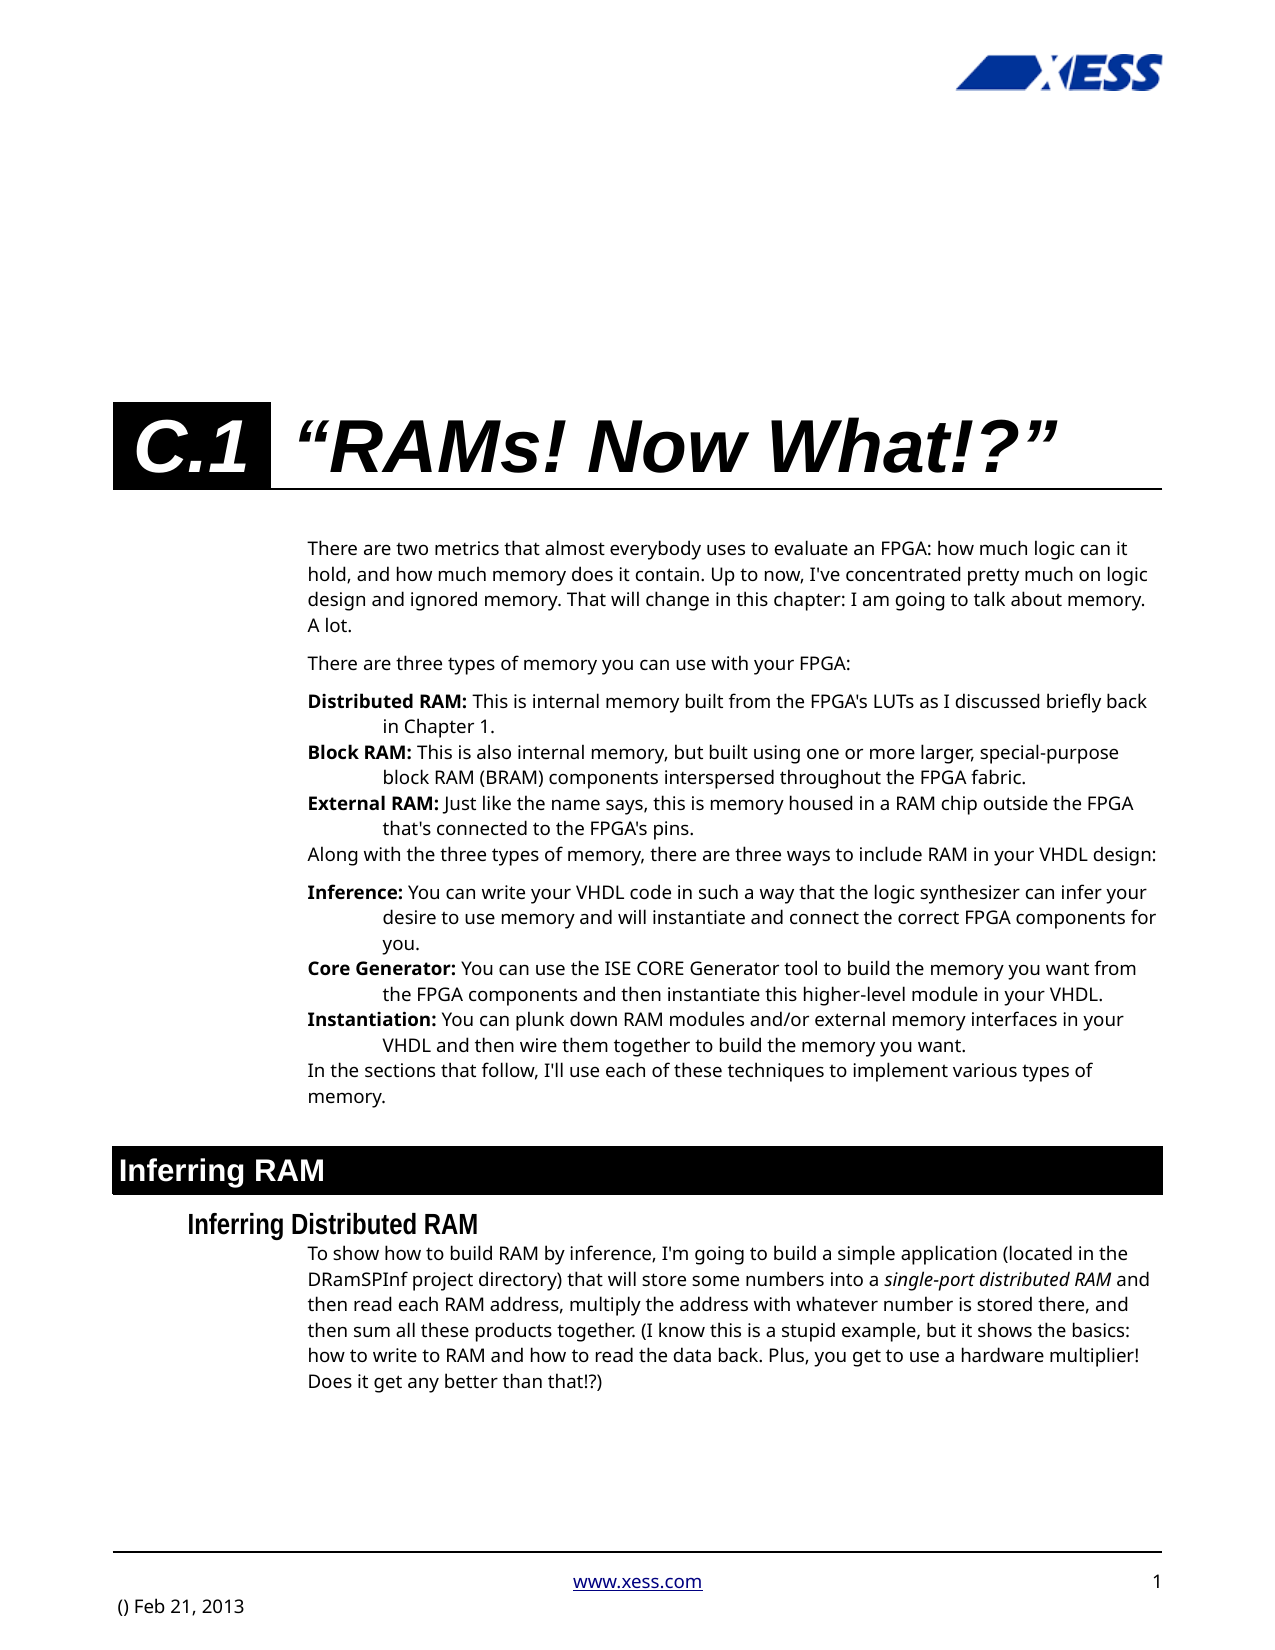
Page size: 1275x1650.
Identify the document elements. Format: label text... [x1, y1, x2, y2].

text Block RAM: This is also internal memory, but built using one or more larger, special-purpose block RAM (BRAM) components interspersed throughout the FPGA fabric. [307, 739, 1162, 790]
subtitle Inferring RAM [114, 1147, 1162, 1194]
text There are two metrics that almost everybody uses to evaluate an FPGA: how much logic can it hold, and how much memory does it contain. Up to now, I've concentrated pretty much on logic design and ignored memory. That will change in this chapter: I am going to talk about memory. A lot. [307, 535, 1162, 637]
text There are three types of memory you can use with your FPGA: [307, 650, 1162, 675]
subtitle Inferring Distributed RAM [187, 1207, 1162, 1240]
text In the sections that follow, I'll use each of these techniques to implement various types of memory. [307, 1058, 1162, 1109]
text Along with the three types of memory, there are three ways to include RAM in your VHDL design: [307, 841, 1162, 867]
text Inference: You can write your VHDL code in such a way that the logic synthesizer can infer your desire to use memory and will instantiate and connect the correct FPGA components for you. [307, 879, 1162, 956]
picture [955, 54, 1163, 91]
text Distributed RAM: This is internal memory built from the FPGA's LUTs as I discussed briefly back in Chapter 1. [307, 688, 1162, 739]
text Instantiation: You can plunk down RAM modules and/or external memory interfaces in your VHDL and then wire them together to build the memory you want. [307, 1007, 1162, 1058]
subtitle “RAMs! Now What!?” [271, 402, 1162, 488]
text To show how to build RAM by inference, I'm going to build a simple application (located in the DRamSPInf project directory) that will store some numbers into a single-port distributed RAM and then read each RAM address, multiply the address with whatever number is stored there, and then sum all these products together. (I know this is a stupid example, but it shows the basics: how to write to RAM and how to read the data back. Plus, you get to use a hardware multiplier! Does it get any better than that!?) [307, 1240, 1162, 1393]
text External RAM: Just like the name says, this is memory housed in a RAM chip outside the FPGA that's connected to the FPGA's pins. [307, 790, 1162, 841]
text Core Generator: You can use the ISE CORE Generator tool to build the memory you want from the FPGA components and then instantiate this higher-level module in your VHDL. [307, 956, 1162, 1007]
